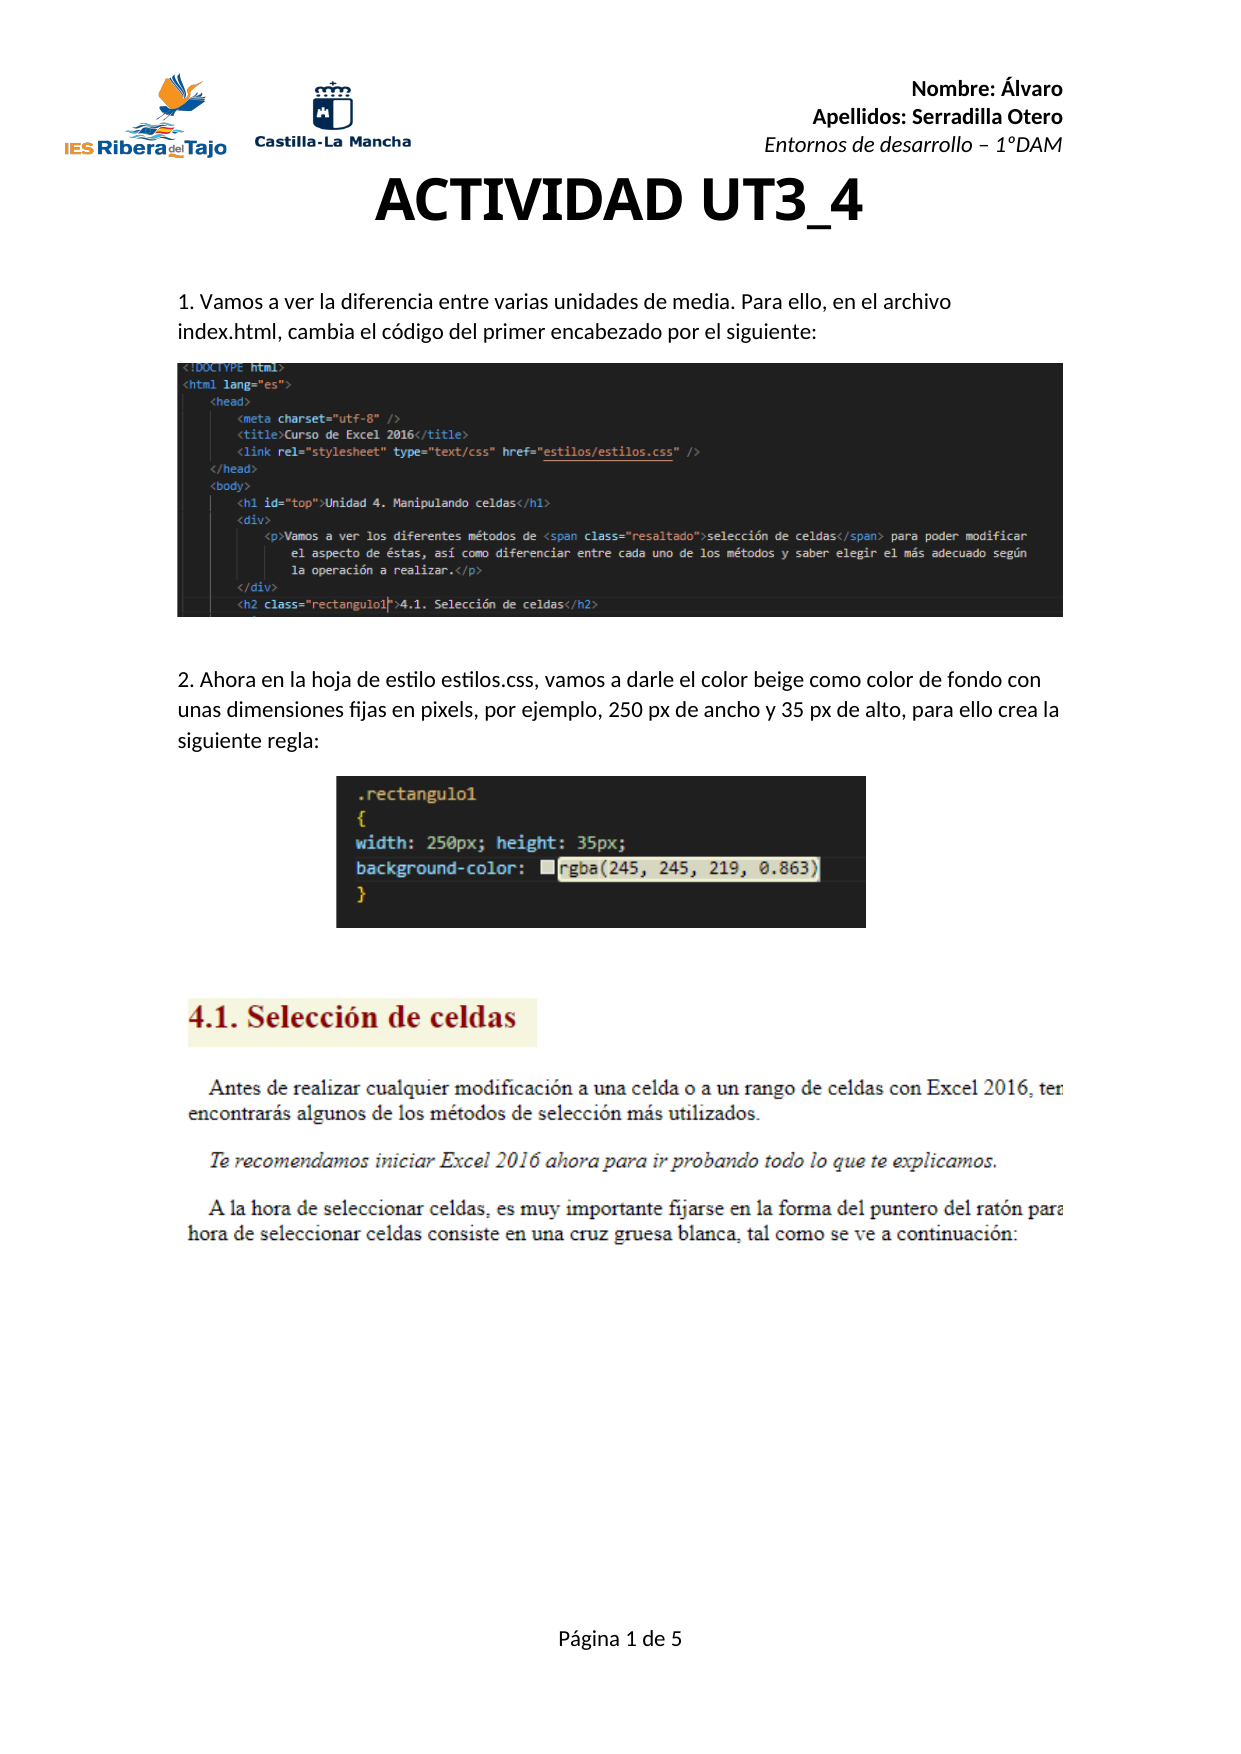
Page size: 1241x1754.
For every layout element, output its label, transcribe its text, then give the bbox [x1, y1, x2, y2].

picture [336, 776, 866, 928]
text 1. Vamos a ver la diferencia entre varias unidades de media. Para ello, en el archivo index.html, cambia el código del primer encabezado por el siguiente: [177, 287, 1063, 345]
title ACTIVIDAD UT3_4 [177, 158, 1063, 237]
text 2. Ahora en la hoja de estilo estilos.css, vamos a darle el color beige como color de fondo con unas dimensiones fijas en pixels, por ejemplo, 250 px de ancho y 35 px de alto, para ello crea la siguiente regla: [177, 665, 1063, 754]
picture [65, 73, 227, 158]
picture [233, 73, 432, 158]
picture [177, 976, 1063, 1267]
picture [177, 363, 1063, 617]
